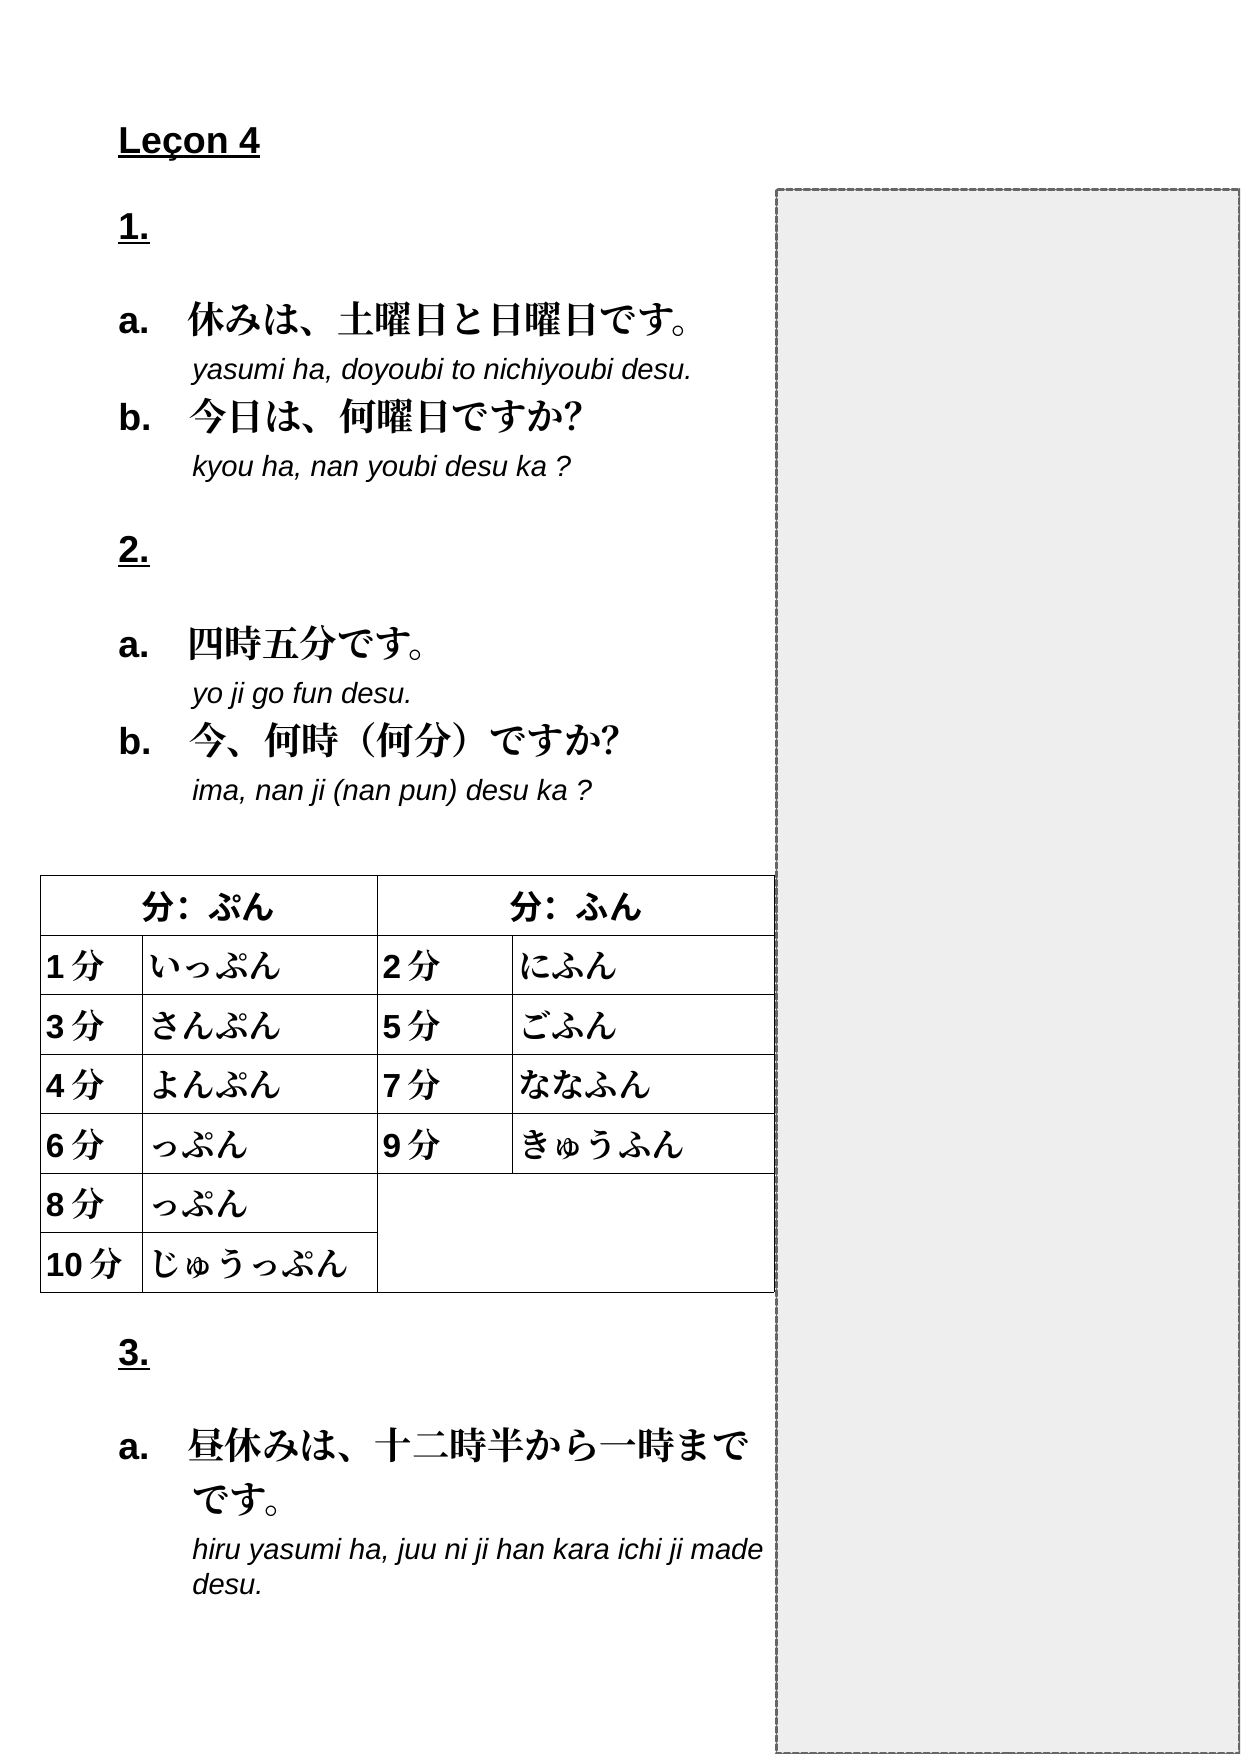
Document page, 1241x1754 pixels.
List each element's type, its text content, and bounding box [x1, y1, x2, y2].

table_cell 4分 [41, 1055, 142, 1113]
text yo ji go fun desu. [118, 668, 775, 711]
text yasumi ha, doyoubi to nichiyoubi desu. [118, 344, 775, 388]
text 2. [118, 528, 775, 571]
table_cell 10分 [41, 1233, 142, 1292]
table_cell 1分 [41, 936, 142, 994]
table_cell 2分 [378, 936, 512, 994]
text 3. [118, 1330, 775, 1373]
table_cell にふん [513, 936, 774, 994]
table_cell じゅうっぷん [143, 1233, 377, 1292]
text b. 今日は、何曜日ですか？ [118, 388, 775, 441]
table_cell 8分 [41, 1174, 142, 1232]
text kyou ha, nan youbi desu ka ? [118, 441, 775, 484]
table_cell よんぷん [143, 1055, 377, 1113]
table_cell ごふん [513, 995, 774, 1054]
text Leçon 4 [118, 118, 1122, 161]
table_cell ななふん [513, 1055, 774, 1113]
table_cell いっぷん [143, 936, 377, 994]
table_cell きゅうふん [513, 1114, 774, 1173]
table_cell [378, 1174, 774, 1292]
text b. 今、何時（何分）ですか？ [118, 711, 775, 765]
table_header 分：ふん [378, 876, 774, 935]
table_cell 7分 [378, 1055, 512, 1113]
text hiru yasumi ha, juu ni ji han kara ichi ji made [118, 1524, 775, 1567]
table_cell 6分 [41, 1114, 142, 1173]
text desu. [118, 1567, 775, 1601]
table_header 分：ぷん [41, 876, 377, 935]
text a. 昼休みは、十二時半から一時まで [118, 1416, 775, 1470]
text ima, nan ji (nan pun) desu ka ? [118, 765, 775, 808]
table_cell っぷん [143, 1114, 377, 1173]
text a. 四時五分です。 [118, 614, 775, 668]
table_cell 3分 [41, 995, 142, 1054]
table_cell 5分 [378, 995, 512, 1054]
table_cell さんぷん [143, 995, 377, 1054]
text 1. [118, 204, 775, 247]
table_cell 9分 [378, 1114, 512, 1173]
text a. 休みは、土曜日と日曜日です。 [118, 291, 775, 344]
text です。 [118, 1470, 775, 1524]
table_cell っぷん [143, 1174, 377, 1232]
